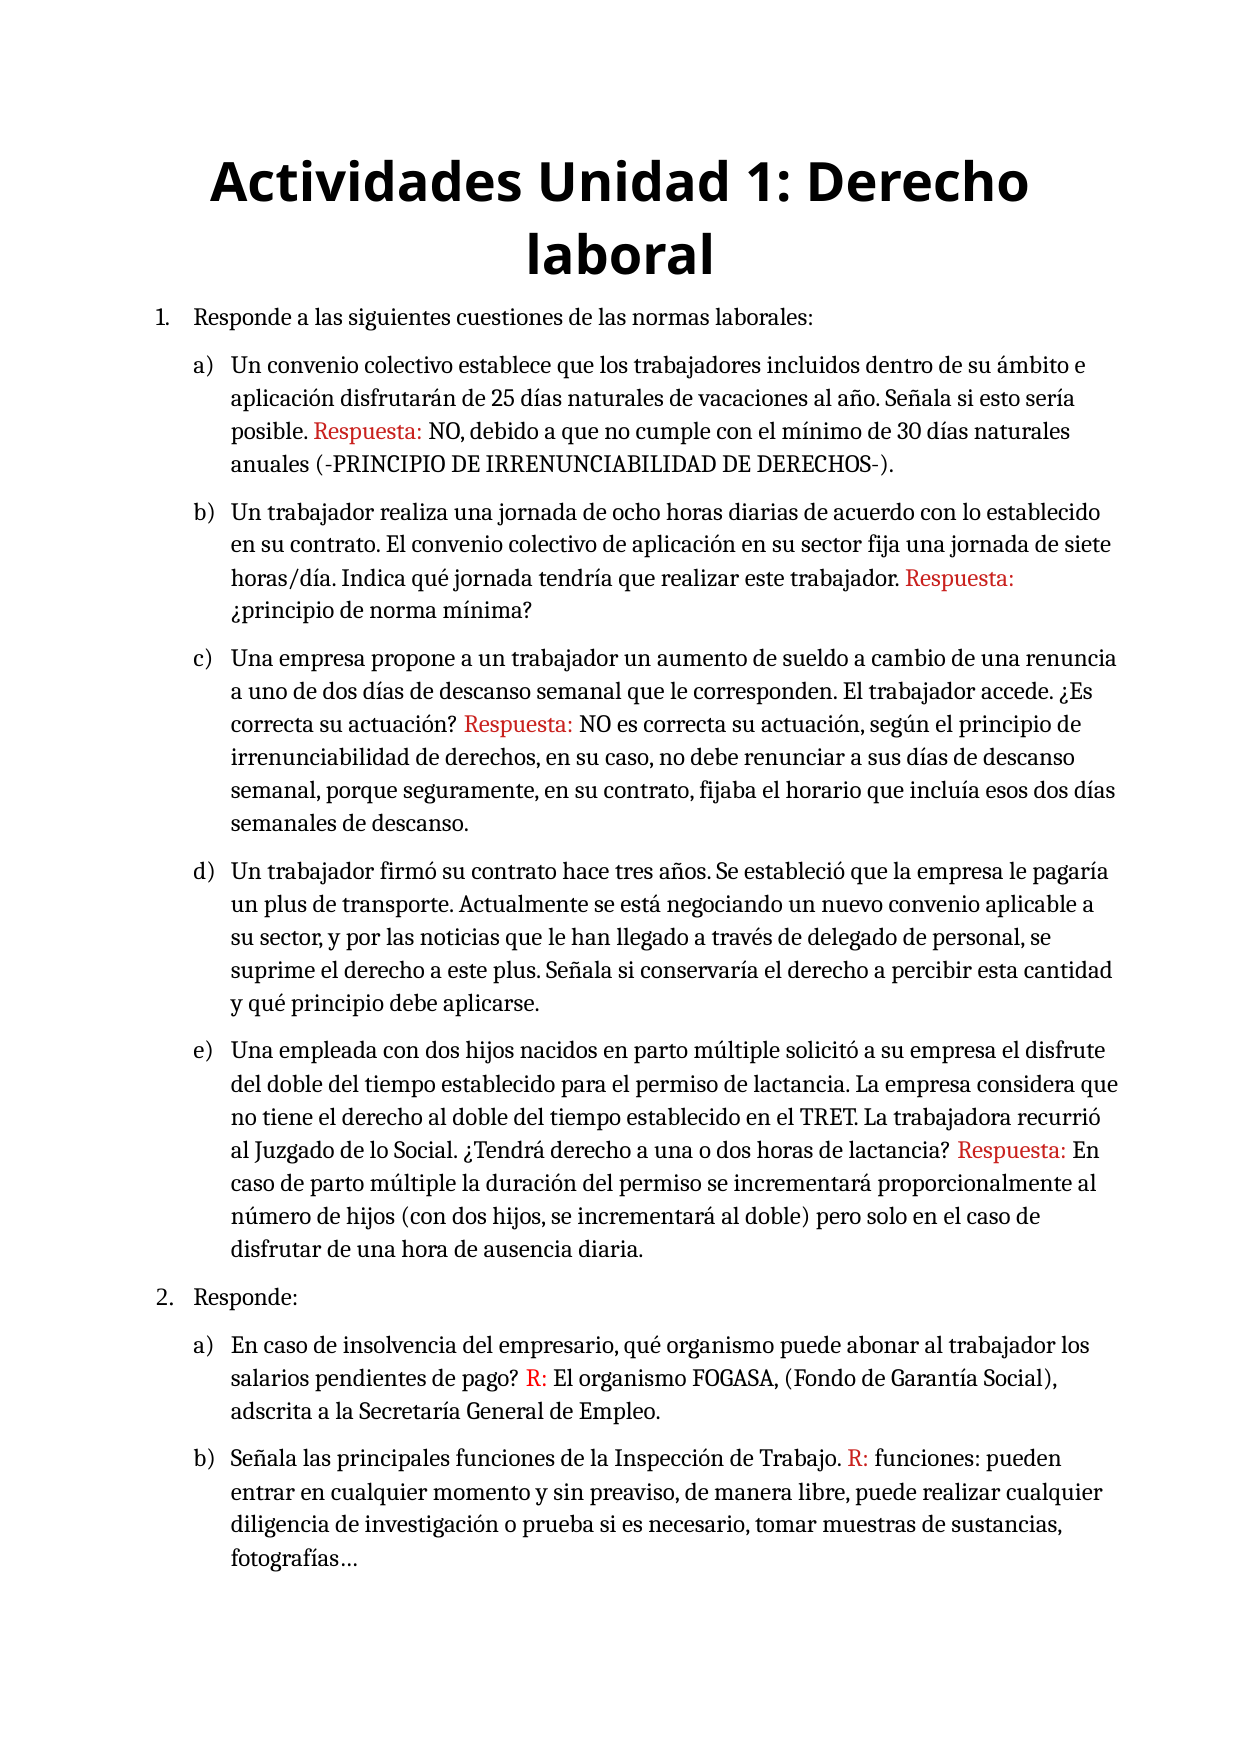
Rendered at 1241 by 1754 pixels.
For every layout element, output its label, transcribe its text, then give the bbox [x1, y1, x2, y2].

list Señala las principales funciones de la Inspección de Trabajo. R: funciones: pueden entrar en cualquier momento y sin preaviso, de manera libre, puede realizar cualquier diligencia de investigación o prueba si es necesario, tomar muestras de sustancias, fotografías… [193, 1444, 1122, 1572]
list Una empresa propone a un trabajador un aumento de sueldo a cambio de una renuncia a uno de dos días de descanso semanal que le corresponden. El trabajador accede. ¿Es correcta su actuación? Respuesta: NO es correcta su actuación, según el principio de irrenunciabilidad de derechos, en su caso, no debe renunciar a sus días de descanso semanal, porque seguramente, en su contrato, fijaba el horario que incluía esos dos días semanales de descanso. [193, 644, 1122, 838]
list Un trabajador firmó su contrato hace tres años. Se estableció que la empresa le pagaría un plus de transporte. Actualmente se está negociando un nuevo convenio aplicable a su sector, y por las noticias que le han llegado a través de delegado de personal, se suprime el derecho a este plus. Señala si conservaría el derecho a percibir esta cantidad y qué principio debe aplicarse. [193, 857, 1122, 1018]
title Actividades Unidad 1: Derecho laboral [118, 143, 1122, 291]
list En caso de insolvencia del empresario, qué organismo puede abonar al trabajador los salarios pendientes de pago? R: El organismo FOGASA, (Fondo de Garantía Social), adscrita a la Secretaría General de Empleo. [193, 1331, 1122, 1426]
list Un trabajador realiza una jornada de ocho horas diarias de acuerdo con lo establecido en su contrato. El convenio colectivo de aplicación en su sector fija una jornada de siete horas/día. Indica qué jornada tendría que realizar este trabajador. Respuesta: ¿principio de norma mínima? [193, 497, 1122, 625]
list Responde: [156, 1282, 1122, 1312]
list Un convenio colectivo establece que los trabajadores incluidos dentro de su ámbito e aplicación disfrutarán de 25 días naturales de vacaciones al año. Señala si esto sería posible. Respuesta: NO, debido a que no cumple con el mínimo de 30 días naturales anuales (-PRINCIPIO DE IRRENUNCIABILIDAD DE DERECHOS-). [193, 351, 1122, 478]
list Una empleada con dos hijos nacidos en parto múltiple solicitó a su empresa el disfrute del doble del tiempo establecido para el permiso de lactancia. La empresa considera que no tiene el derecho al doble del tiempo establecido en el TRET. La trabajadora recurrió al Juzgado de lo Social. ¿Tendrá derecho a una o dos horas de lactancia? Respuesta: En caso de parto múltiple la duración del permiso se incrementará proporcionalmente al número de hijos (con dos hijos, se incrementará al doble) pero solo en el caso de disfrutar de una hora de ausencia diaria. [193, 1036, 1122, 1263]
list Responde a las siguientes cuestiones de las normas laborales: [156, 303, 1122, 332]
